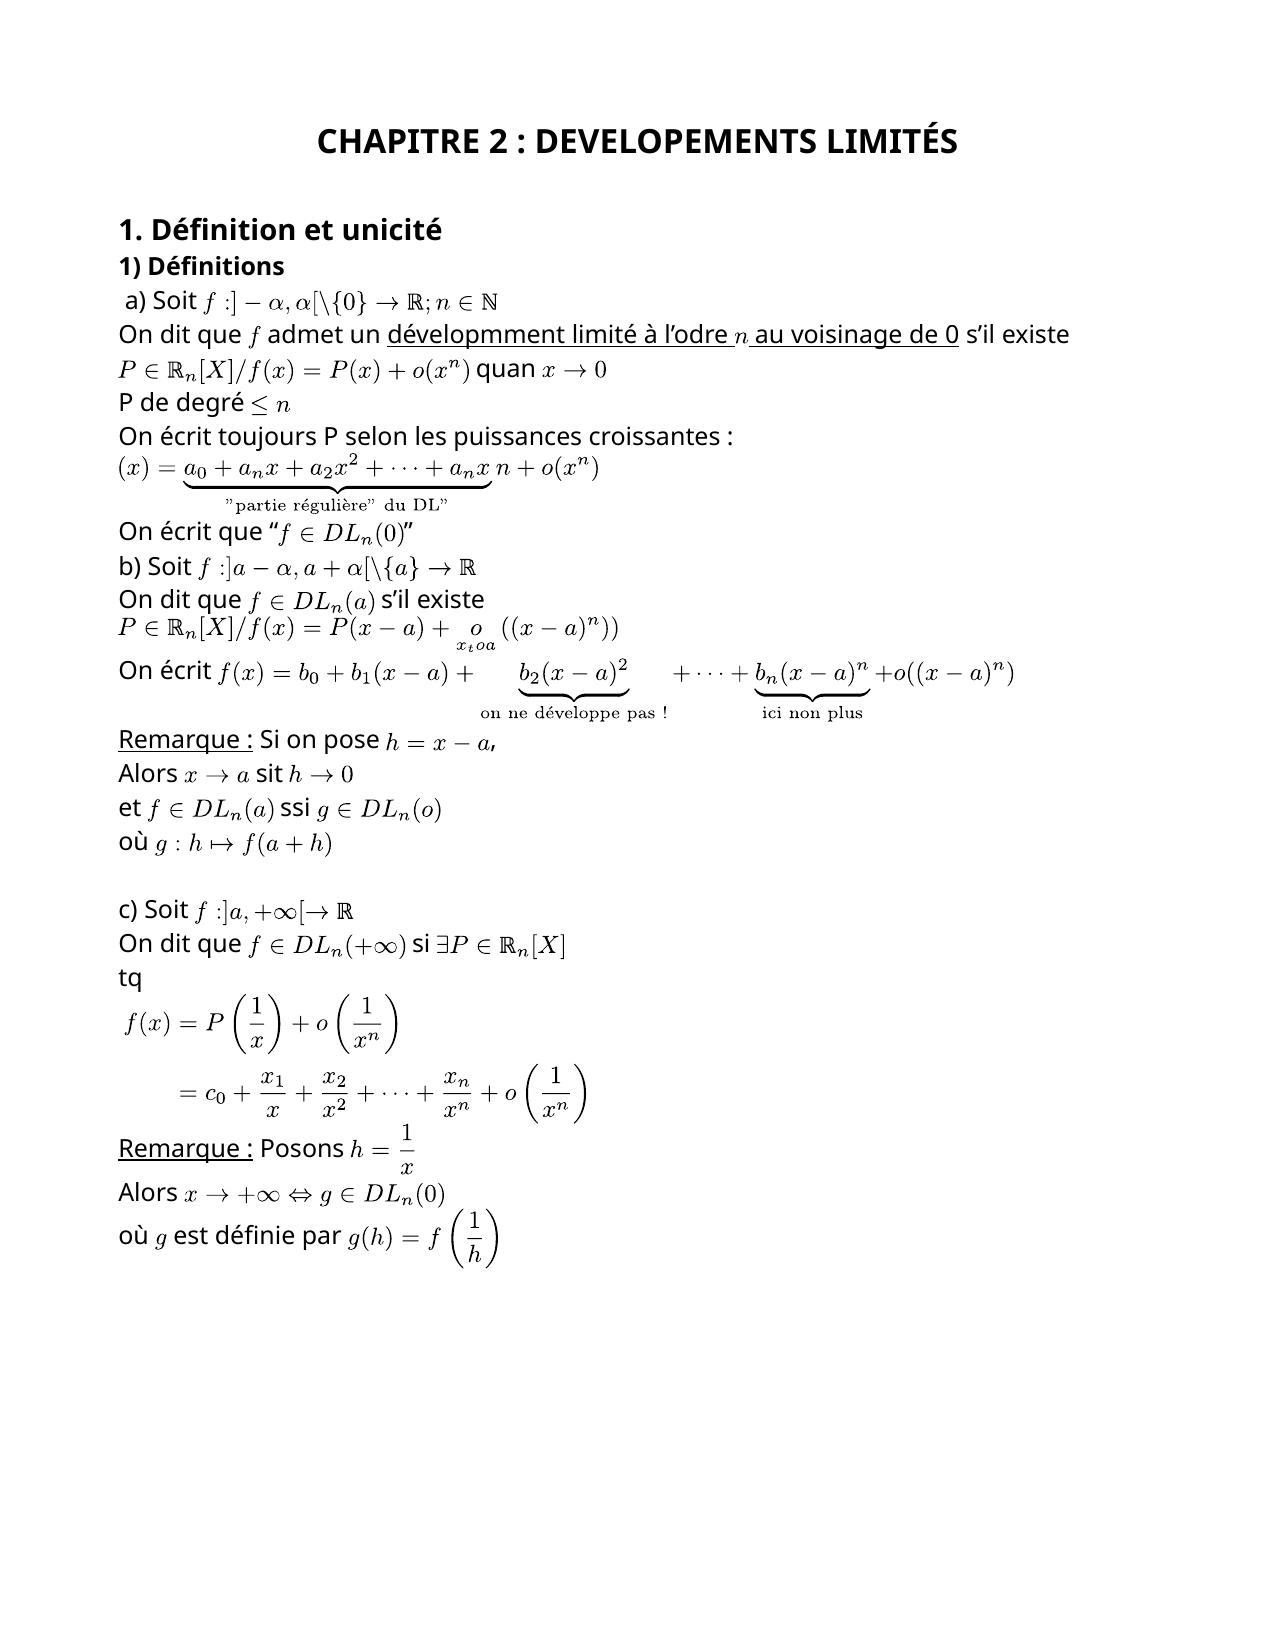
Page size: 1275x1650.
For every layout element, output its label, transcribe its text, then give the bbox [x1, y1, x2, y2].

text [488, 1209, 1157, 1268]
text où est définie par [118, 1209, 461, 1268]
text 1) Définitions [118, 249, 1157, 283]
text P de degré [118, 385, 1157, 419]
text On écrit toujours P selon les puissances croissantes : [118, 419, 1157, 453]
text On dit que admet un dévelopmment limité à l’odre au voisinage de 0 s’il existe quan [118, 317, 1157, 385]
text Remarque : Posons [118, 1124, 405, 1174]
text On dit que s’il existe [118, 582, 1157, 652]
text On écrit [118, 652, 1157, 722]
text Remarque : Si on pose , Alors sit et ssi où [118, 722, 1157, 858]
text CHAPITRE 2 : DEVELOPEMENTS LIMITÉS [118, 118, 1157, 163]
text tq [118, 960, 1157, 994]
text c) Soit On dit que si [118, 892, 1157, 960]
text [409, 1124, 1157, 1174]
text b) Soit [118, 548, 1157, 582]
text a) Soit [118, 283, 1157, 317]
text Alors [118, 1174, 1157, 1209]
text On écrit que “” [118, 514, 1157, 548]
text 1. Définition et unicité [118, 209, 1157, 249]
